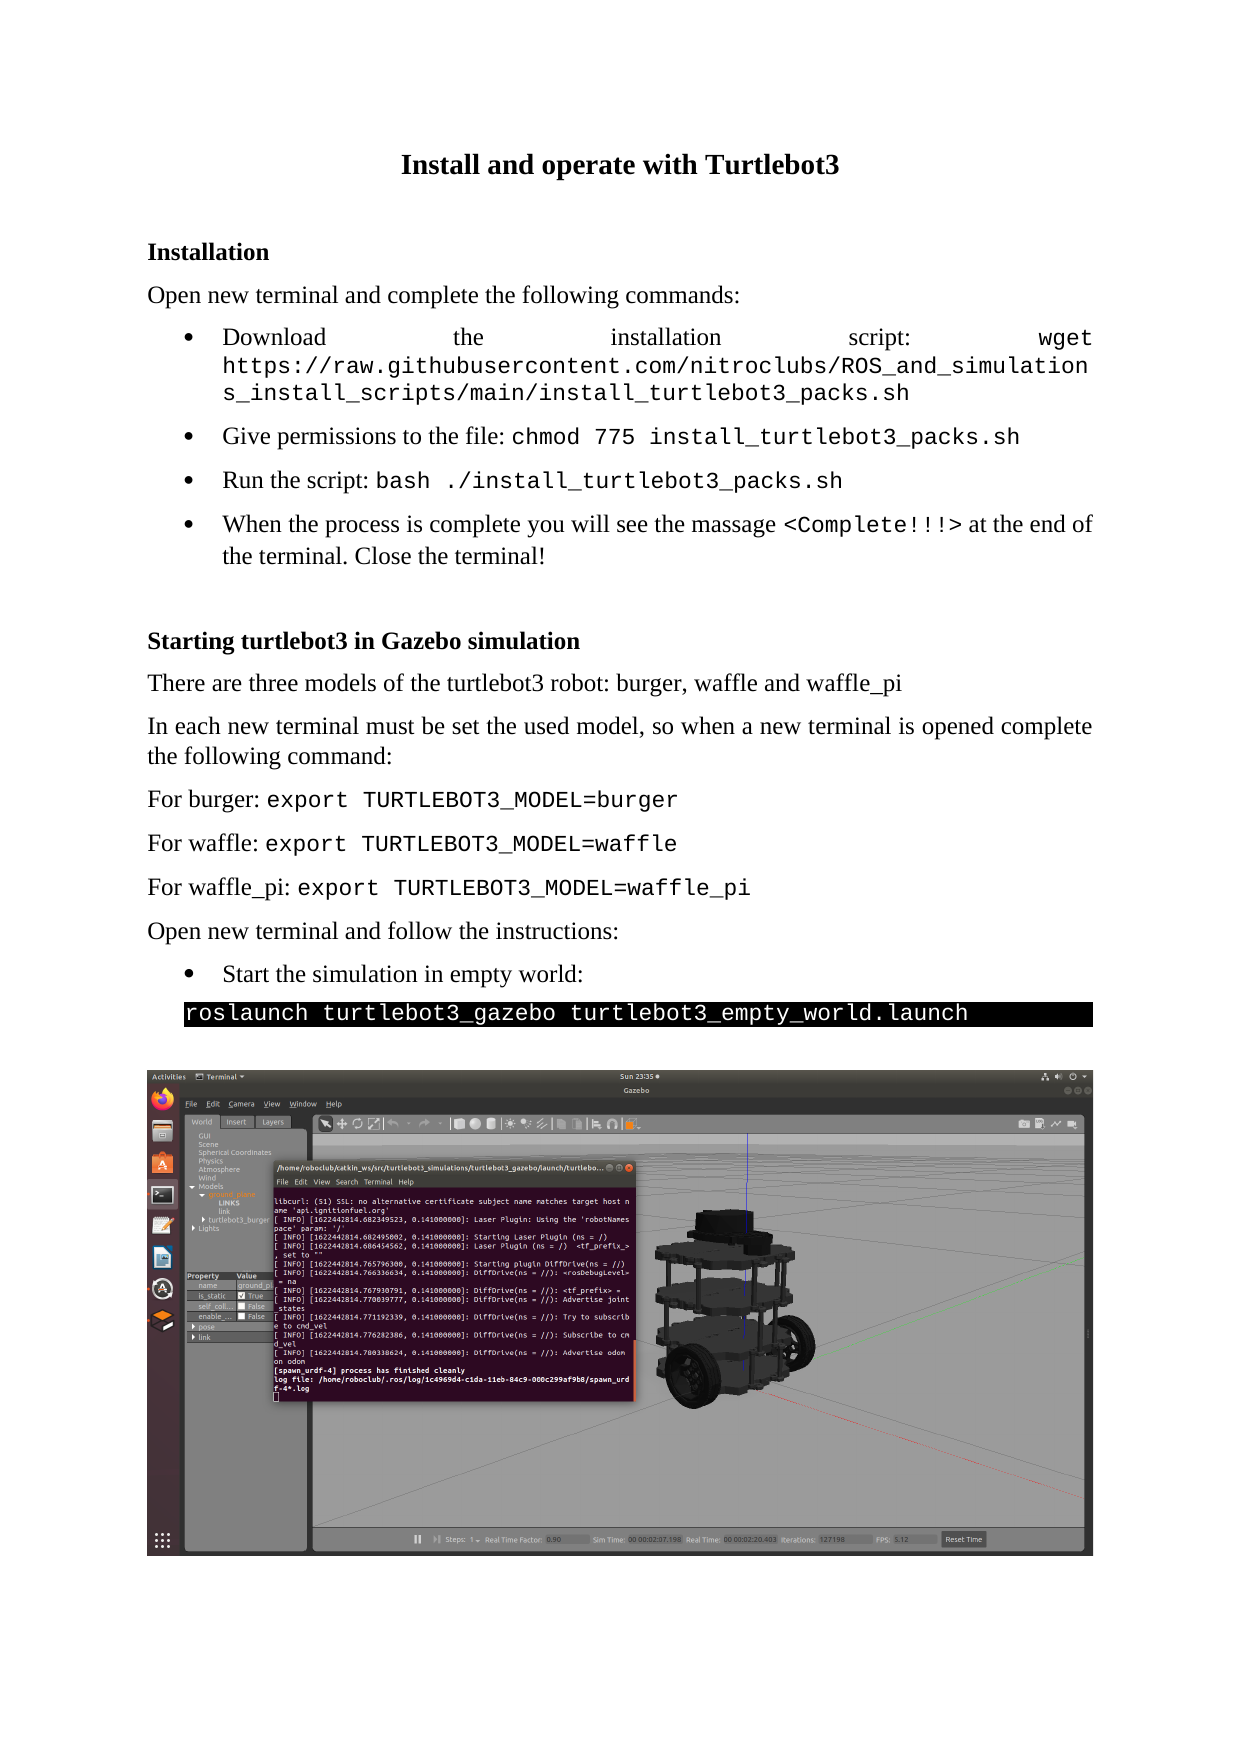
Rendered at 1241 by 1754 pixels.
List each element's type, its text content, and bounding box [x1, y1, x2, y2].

picture [147, 1070, 1094, 1556]
text Starting turtlebot3 in Gazebo simulation [147, 626, 1093, 655]
text Open new terminal and complete the following commands: [147, 280, 1093, 309]
list Run the script: bash ./install_turtlebot3_packs.sh [184, 465, 1093, 495]
text For waffle: export TURTLEBOT3_MODEL=waffle [147, 828, 1093, 858]
text There are three models of the turtlebot3 robot: burger, waffle and waffle_pi [147, 668, 1093, 697]
text In each new terminal must be set the used model, so when a new terminal is opened complete the following command: [147, 711, 1093, 770]
text Installation [147, 237, 1093, 266]
list Download the installation script: wget https://raw.githubusercontent.com/nitroclubs/ROS_and_simulations_install_scripts/main/install_turtlebot3_packs.sh [184, 322, 1093, 407]
list When the process is complete you will see the massage <Complete!!!> at the end of the terminal. Close the terminal! [184, 509, 1093, 569]
text roslaunch turtlebot3_gazebo turtlebot3_empty_world.launch [184, 1002, 1093, 1027]
text For waffle_pi: export TURTLEBOT3_MODEL=waffle_pi [147, 872, 1093, 902]
list Start the simulation in empty world: [184, 959, 1093, 988]
text Open new terminal and follow the instructions: [147, 916, 1093, 945]
text For burger: export TURTLEBOT3_MODEL=burger [147, 784, 1093, 814]
list Give permissions to the file: chmod 775 install_turtlebot3_packs.sh [184, 421, 1093, 451]
text Install and operate with Turtlebot3 [147, 147, 1093, 181]
